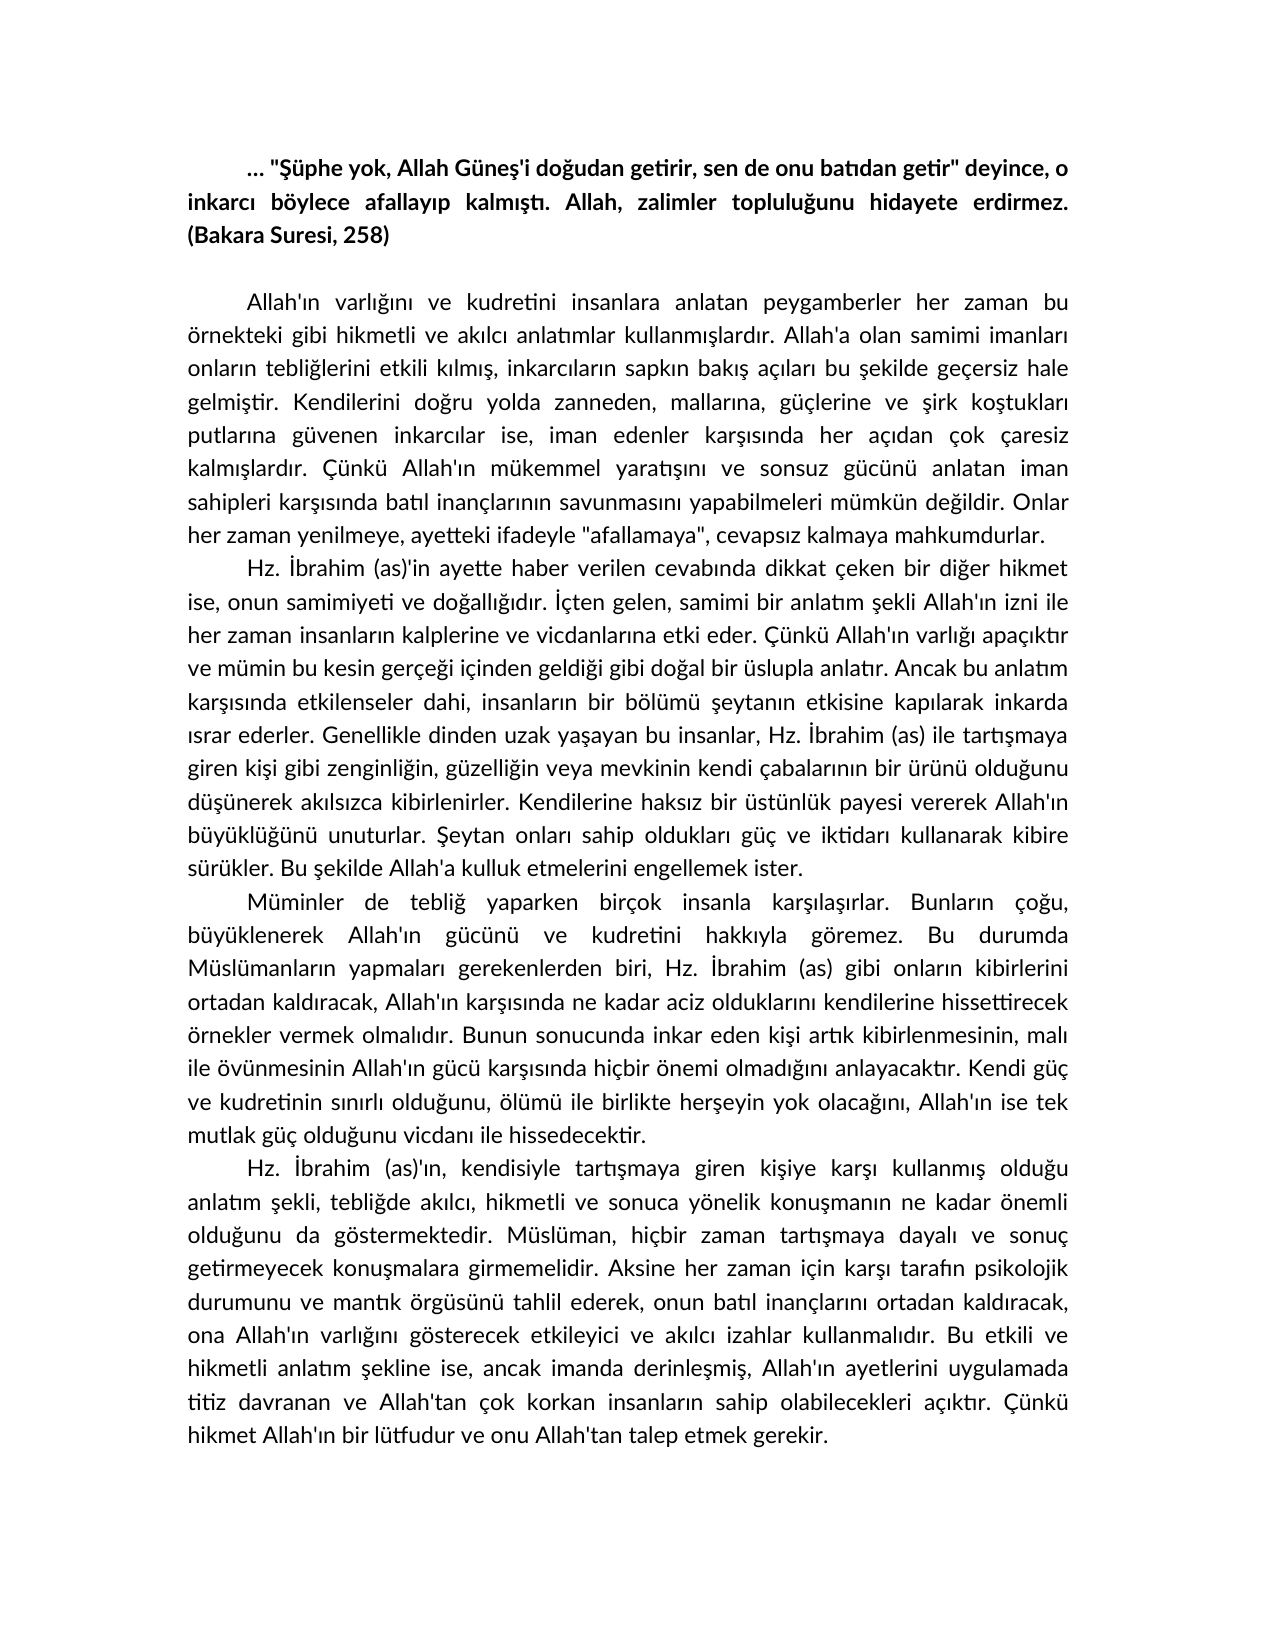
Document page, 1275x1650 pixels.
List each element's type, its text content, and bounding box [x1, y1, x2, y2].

text … "Şüphe yok, Allah Güneş'i doğudan getirir, sen de onu batıdan getir" deyince, o inkarcı böylece afallayıp kalmıştı. Allah, zalimler topluluğunu hidayete erdirmez. (Bakara Suresi, 258) [187, 150, 1070, 250]
text Müminler de tebliğ yaparken birçok insanla karşılaşırlar. Bunların çoğu, büyüklenerek Allah'ın gücünü ve kudretini hakkıyla göremez. Bu durumda Müslümanların yapmaları gerekenlerden biri, Hz. İbrahim (as) gibi onların kibirlerini ortadan kaldıracak, Allah'ın karşısında ne kadar aciz olduklarını kendilerine hissettirecek örnekler vermek olmalıdır. Bunun sonucunda inkar eden kişi artık kibirlenmesinin, malı ile övünmesinin Allah'ın gücü karşısında hiçbir önemi olmadığını anlayacaktır. Kendi güç ve kudretinin sınırlı olduğunu, ölümü ile birlikte herşeyin yok olacağını, Allah'ın ise tek mutlak güç olduğunu vicdanı ile hissedecektir. [187, 883, 1070, 1150]
text Hz. İbrahim (as)'ın, kendisiyle tartışmaya giren kişiye karşı kullanmış olduğu anlatım şekli, tebliğde akılcı, hikmetli ve sonuca yönelik konuşmanın ne kadar önemli olduğunu da göstermektedir. Müslüman, hiçbir zaman tartışmaya dayalı ve sonuç getirmeyecek konuşmalara girmemelidir. Aksine her zaman için karşı tarafın psikolojik durumunu ve mantık örgüsünü tahlil ederek, onun batıl inançlarını ortadan kaldıracak, ona Allah'ın varlığını gösterecek etkileyici ve akılcı izahlar kullanmalıdır. Bu etkili ve hikmetli anlatım şekline ise, ancak imanda derinleşmiş, Allah'ın ayetlerini uygulamada titiz davranan ve Allah'tan çok korkan insanların sahip olabilecekleri açıktır. Çünkü hikmet Allah'ın bir lütfudur ve onu Allah'tan talep etmek gerekir. [187, 1150, 1070, 1450]
text Allah'ın varlığını ve kudretini insanlara anlatan peygamberler her zaman bu örnekteki gibi hikmetli ve akılcı anlatımlar kullanmışlardır. Allah'a olan samimi imanları onların tebliğlerini etkili kılmış, inkarcıların sapkın bakış açıları bu şekilde geçersiz hale gelmiştir. Kendilerini doğru yolda zanneden, mallarına, güçlerine ve şirk koştukları putlarına güvenen inkarcılar ise, iman edenler karşısında her açıdan çok çaresiz kalmışlardır. Çünkü Allah'ın mükemmel yaratışını ve sonsuz gücünü anlatan iman sahipleri karşısında batıl inançlarının savunmasını yapabilmeleri mümkün değildir. Onlar her zaman yenilmeye, ayetteki ifadeyle "afallamaya", cevapsız kalmaya mahkumdurlar. [187, 283, 1070, 550]
text Hz. İbrahim (as)'in ayette haber verilen cevabında dikkat çeken bir diğer hikmet ise, onun samimiyeti ve doğallığıdır. İçten gelen, samimi bir anlatım şekli Allah'ın izni ile her zaman insanların kalplerine ve vicdanlarına etki eder. Çünkü Allah'ın varlığı apaçıktır ve mümin bu kesin gerçeği içinden geldiği gibi doğal bir üslupla anlatır. Ancak bu anlatım karşısında etkilenseler dahi, insanların bir bölümü şeytanın etkisine kapılarak inkarda ısrar ederler. Genellikle dinden uzak yaşayan bu insanlar, Hz. İbrahim (as) ile tartışmaya giren kişi gibi zenginliğin, güzelliğin veya mevkinin kendi çabalarının bir ürünü olduğunu düşünerek akılsızca kibirlenirler. Kendilerine haksız bir üstünlük payesi vererek Allah'ın büyüklüğünü unuturlar. Şeytan onları sahip oldukları güç ve iktidarı kullanarak kibire sürükler. Bu şekilde Allah'a kulluk etmelerini engellemek ister. [187, 550, 1070, 883]
